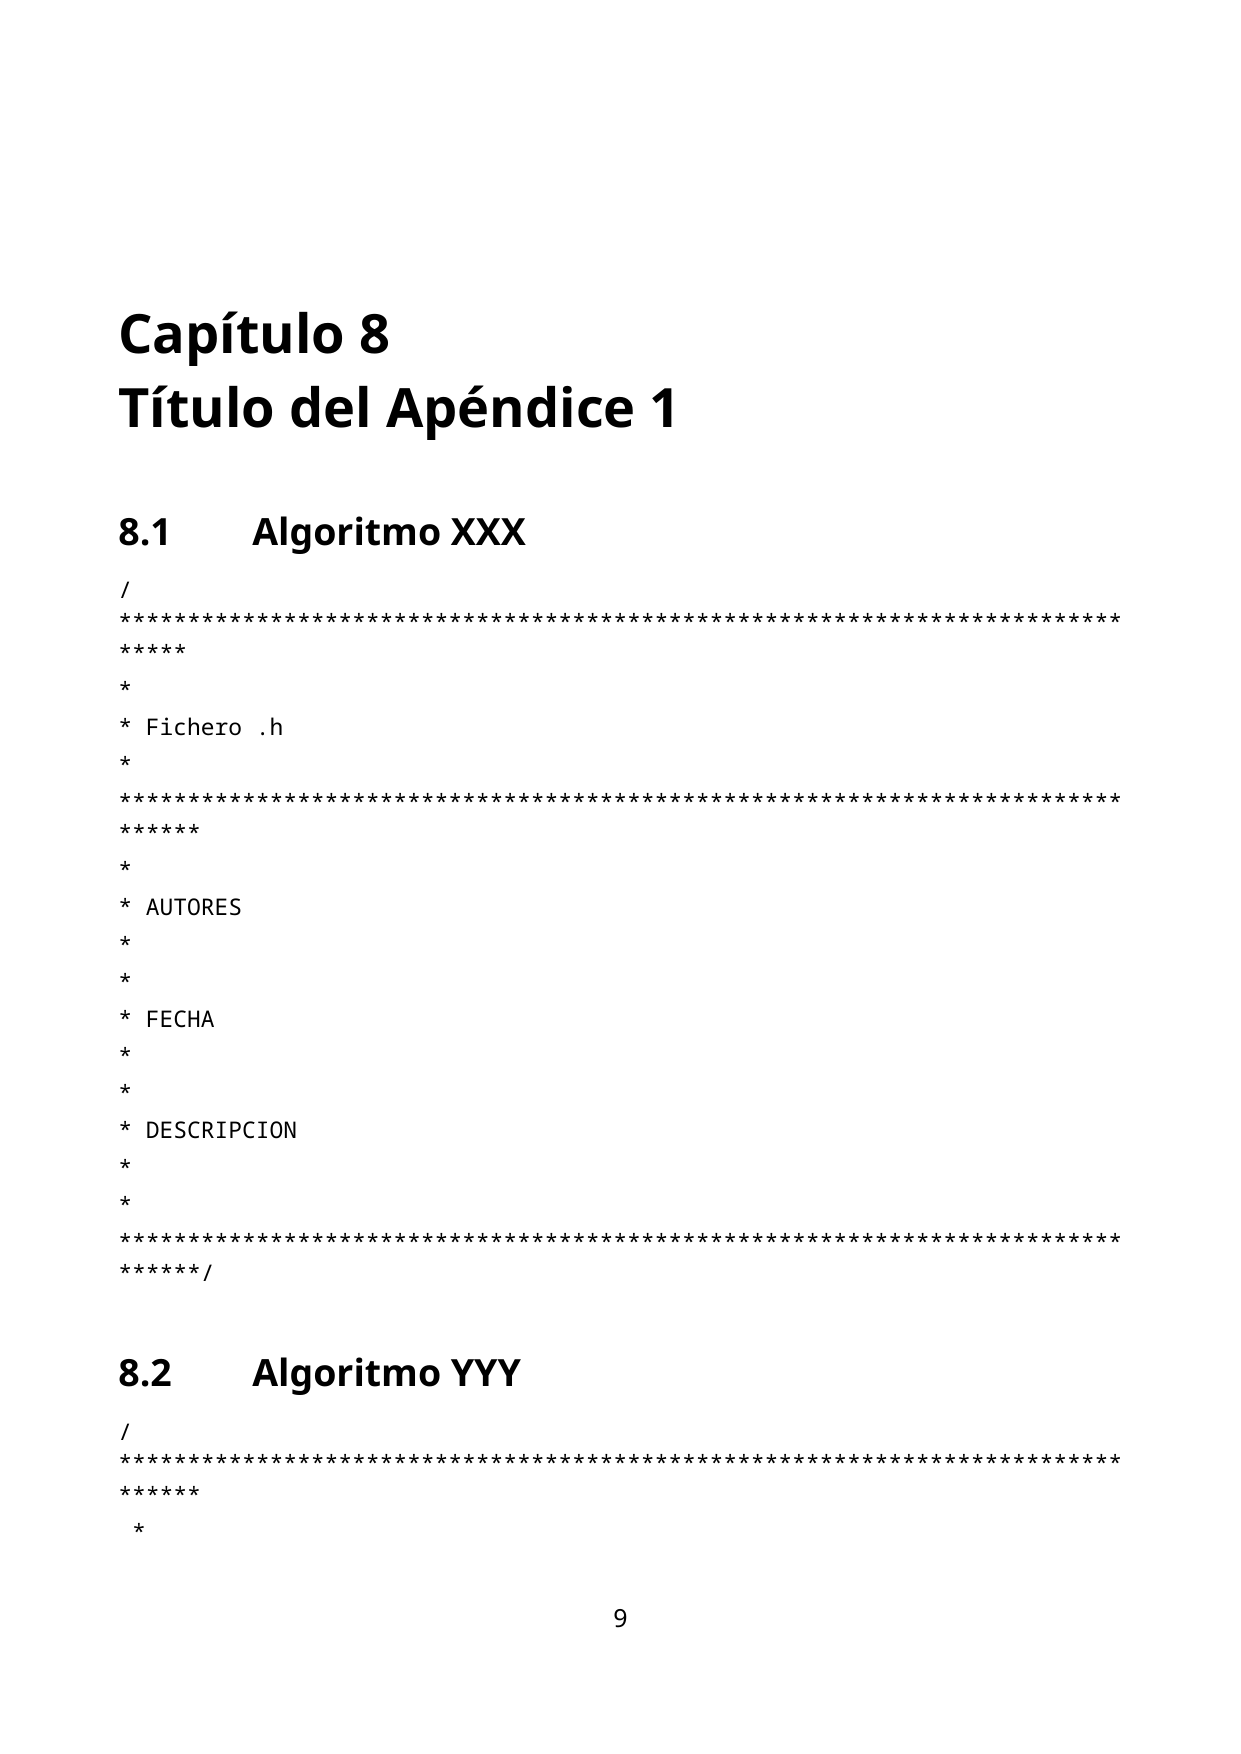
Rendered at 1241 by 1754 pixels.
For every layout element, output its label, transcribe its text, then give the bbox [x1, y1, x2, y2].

subtitle Título del Apéndice 1 [118, 295, 1122, 443]
text * AUTORES [118, 891, 1122, 923]
text * [118, 1040, 1122, 1071]
subtitle Algoritmo YYY [118, 1347, 1122, 1398]
text * FECHA [118, 1003, 1122, 1034]
text /******************************************************************************* [118, 1416, 1122, 1510]
text * [118, 1189, 1122, 1220]
text * [118, 1077, 1122, 1108]
text * [118, 966, 1122, 997]
text * [118, 1152, 1122, 1183]
text * Fichero .h [118, 711, 1122, 743]
text ******************************************************************************* [118, 786, 1122, 848]
text *******************************************************************************/ [118, 1226, 1122, 1288]
text * [118, 674, 1122, 705]
text /****************************************************************************** [118, 574, 1122, 668]
text * [118, 928, 1122, 960]
text * [118, 854, 1122, 885]
subtitle Algoritmo XXX [118, 505, 1122, 556]
text * [118, 748, 1122, 780]
text * [118, 1516, 1122, 1547]
text * DESCRIPCION [118, 1114, 1122, 1146]
